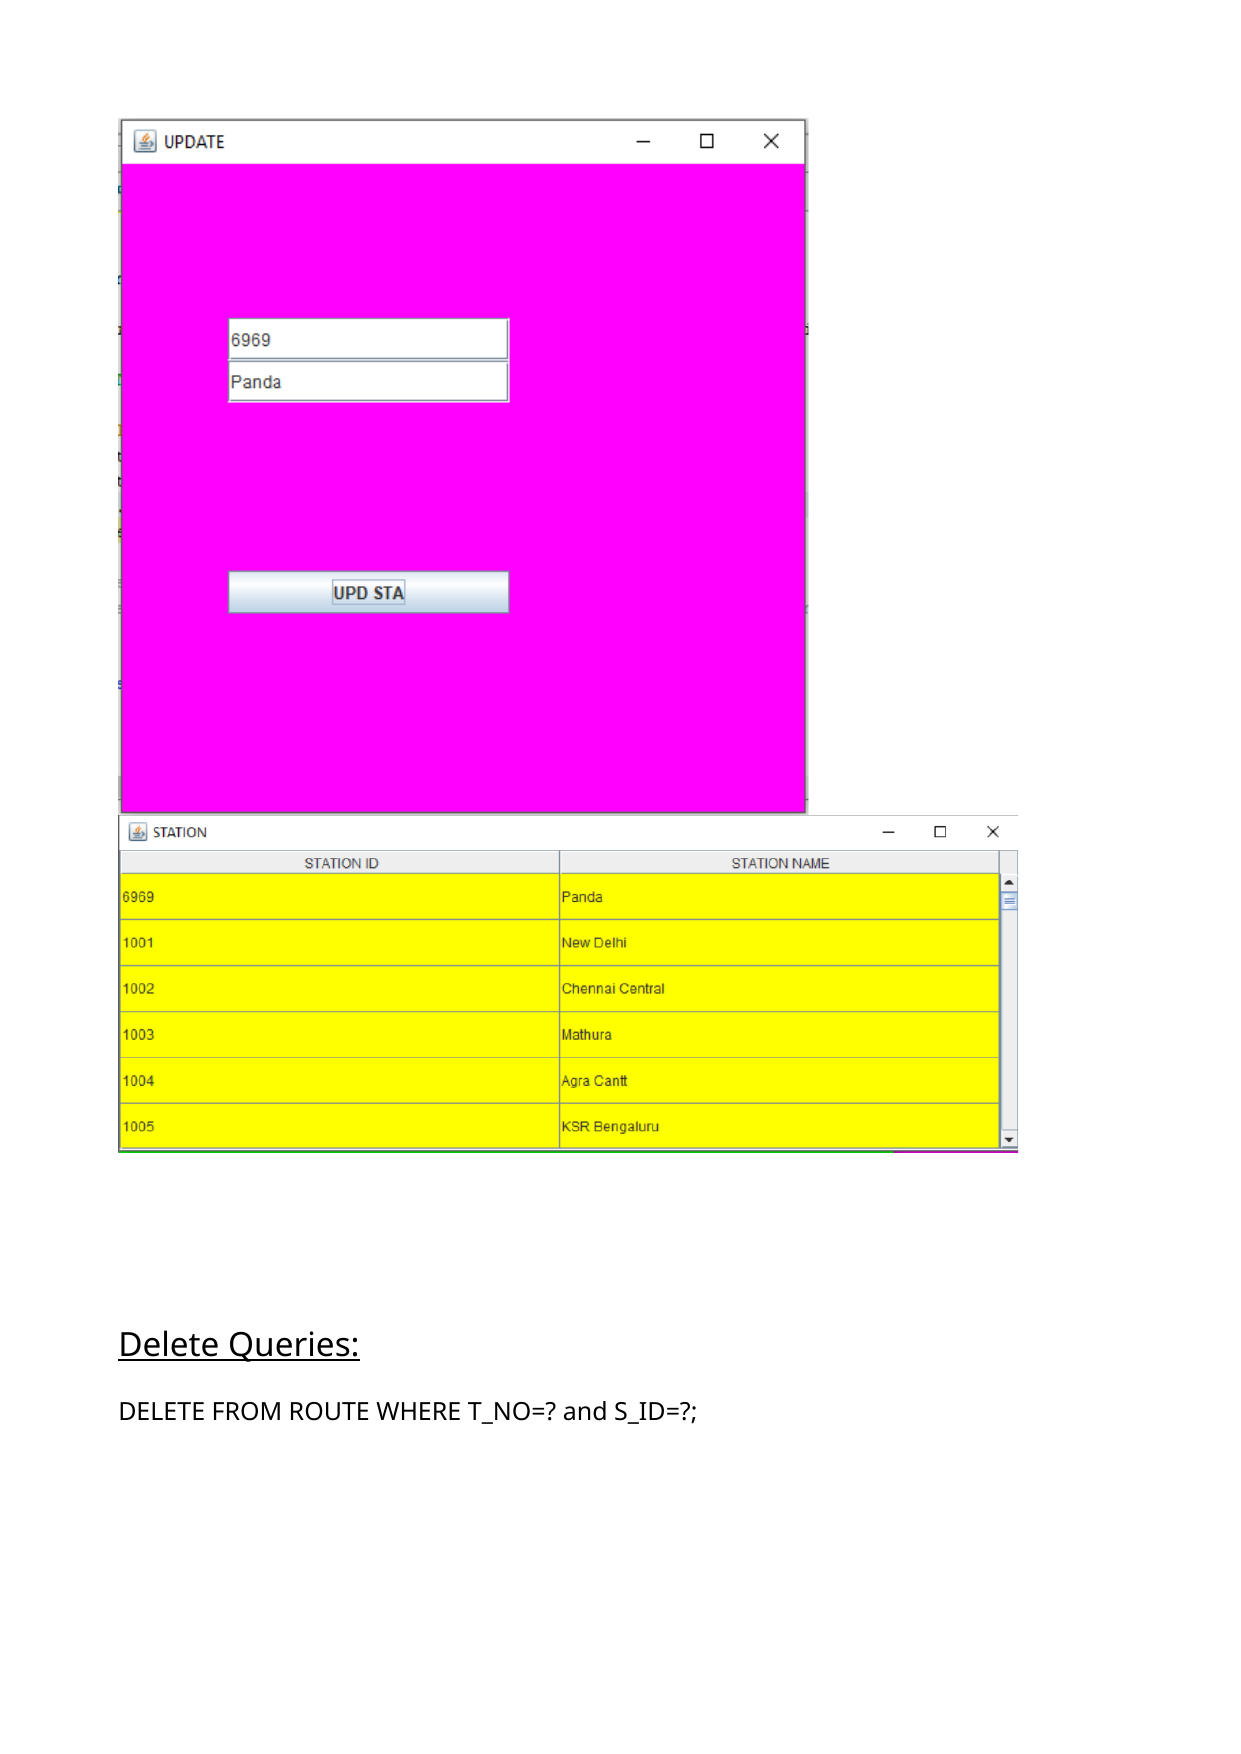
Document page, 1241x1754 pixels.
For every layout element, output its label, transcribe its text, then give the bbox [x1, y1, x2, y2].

text DELETE FROM ROUTE WHERE T_NO=? and S_ID=?; [118, 1394, 1122, 1428]
text Delete Queries: [118, 1321, 1122, 1366]
